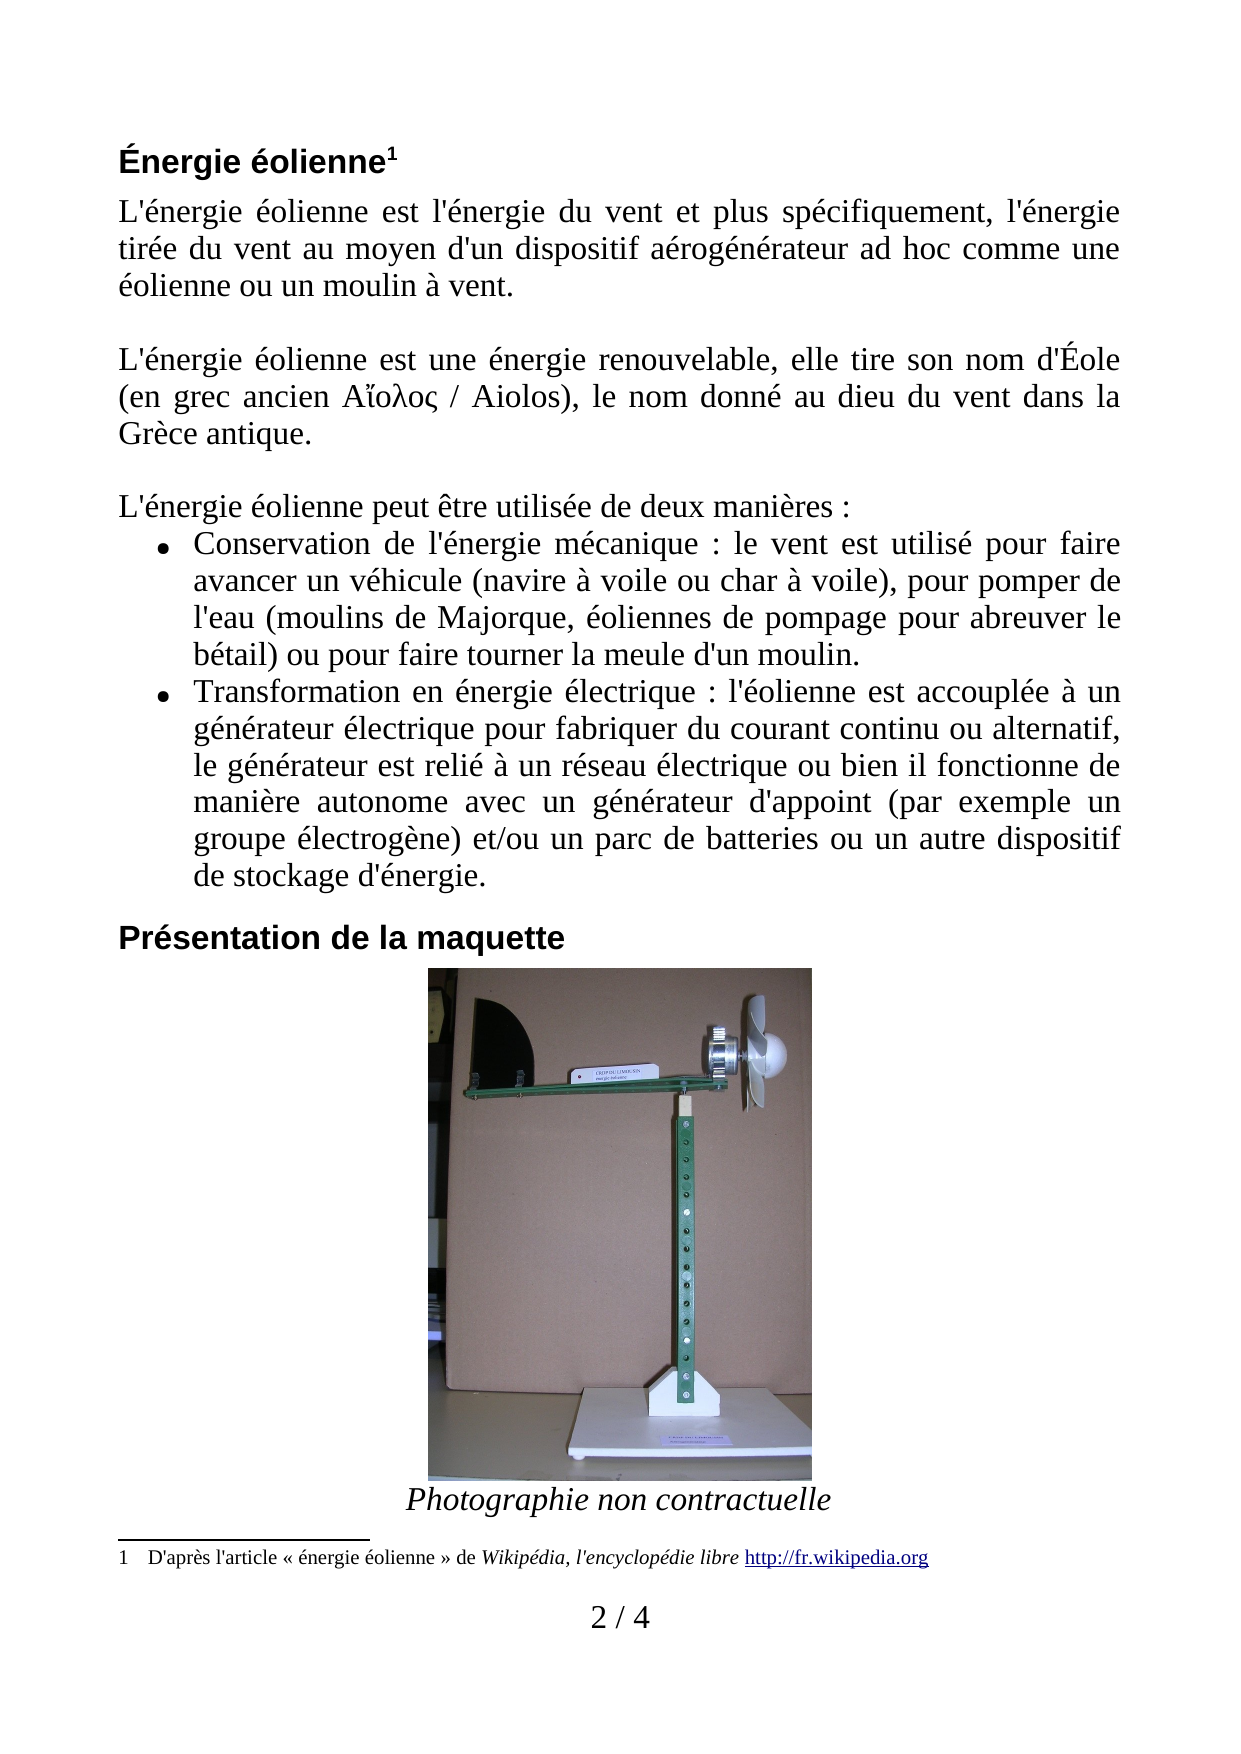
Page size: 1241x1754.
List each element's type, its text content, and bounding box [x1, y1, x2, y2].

list Transformation en énergie électrique : l'éolienne est accouplée à un générateur électrique pour fabriquer du courant continu ou alternatif, le générateur est relié à un réseau électrique ou bien il fonctionne de manière autonome avec un générateur d'appoint (par exemple un groupe électrogène) et/ou un parc de batteries ou un autre dispositif de stockage d'énergie. [156, 672, 1122, 894]
subtitle Énergie éolienne [118, 143, 1122, 181]
text D'après l'article « énergie éolienne » de Wikipédia, l'encyclopédie libre http://fr.wikipedia.org [118, 1546, 1122, 1569]
text L'énergie éolienne est une énergie renouvelable, elle tire son nom d'Éole (en grec ancien Αἴολος / Aiolos), le nom donné au dieu du vent dans la Grèce antique. [118, 341, 1122, 451]
picture [428, 968, 812, 1481]
list Conservation de l'énergie mécanique : le vent est utilisé pour faire avancer un véhicule (navire à voile ou char à voile), pour pomper de l'eau (moulins de Majorque, éoliennes de pompage pour abreuver le bétail) ou pour faire tourner la meule d'un moulin. [156, 525, 1122, 672]
subtitle Présentation de la maquette [118, 919, 1122, 956]
text L'énergie éolienne peut être utilisée de deux manières : [118, 488, 1122, 525]
text L'énergie éolienne est l'énergie du vent et plus spécifiquement, l'énergie tirée du vent au moyen d'un dispositif aérogénérateur ad hoc comme une éolienne ou un moulin à vent. [118, 193, 1122, 304]
text Photographie non contractuelle [118, 969, 1122, 1518]
